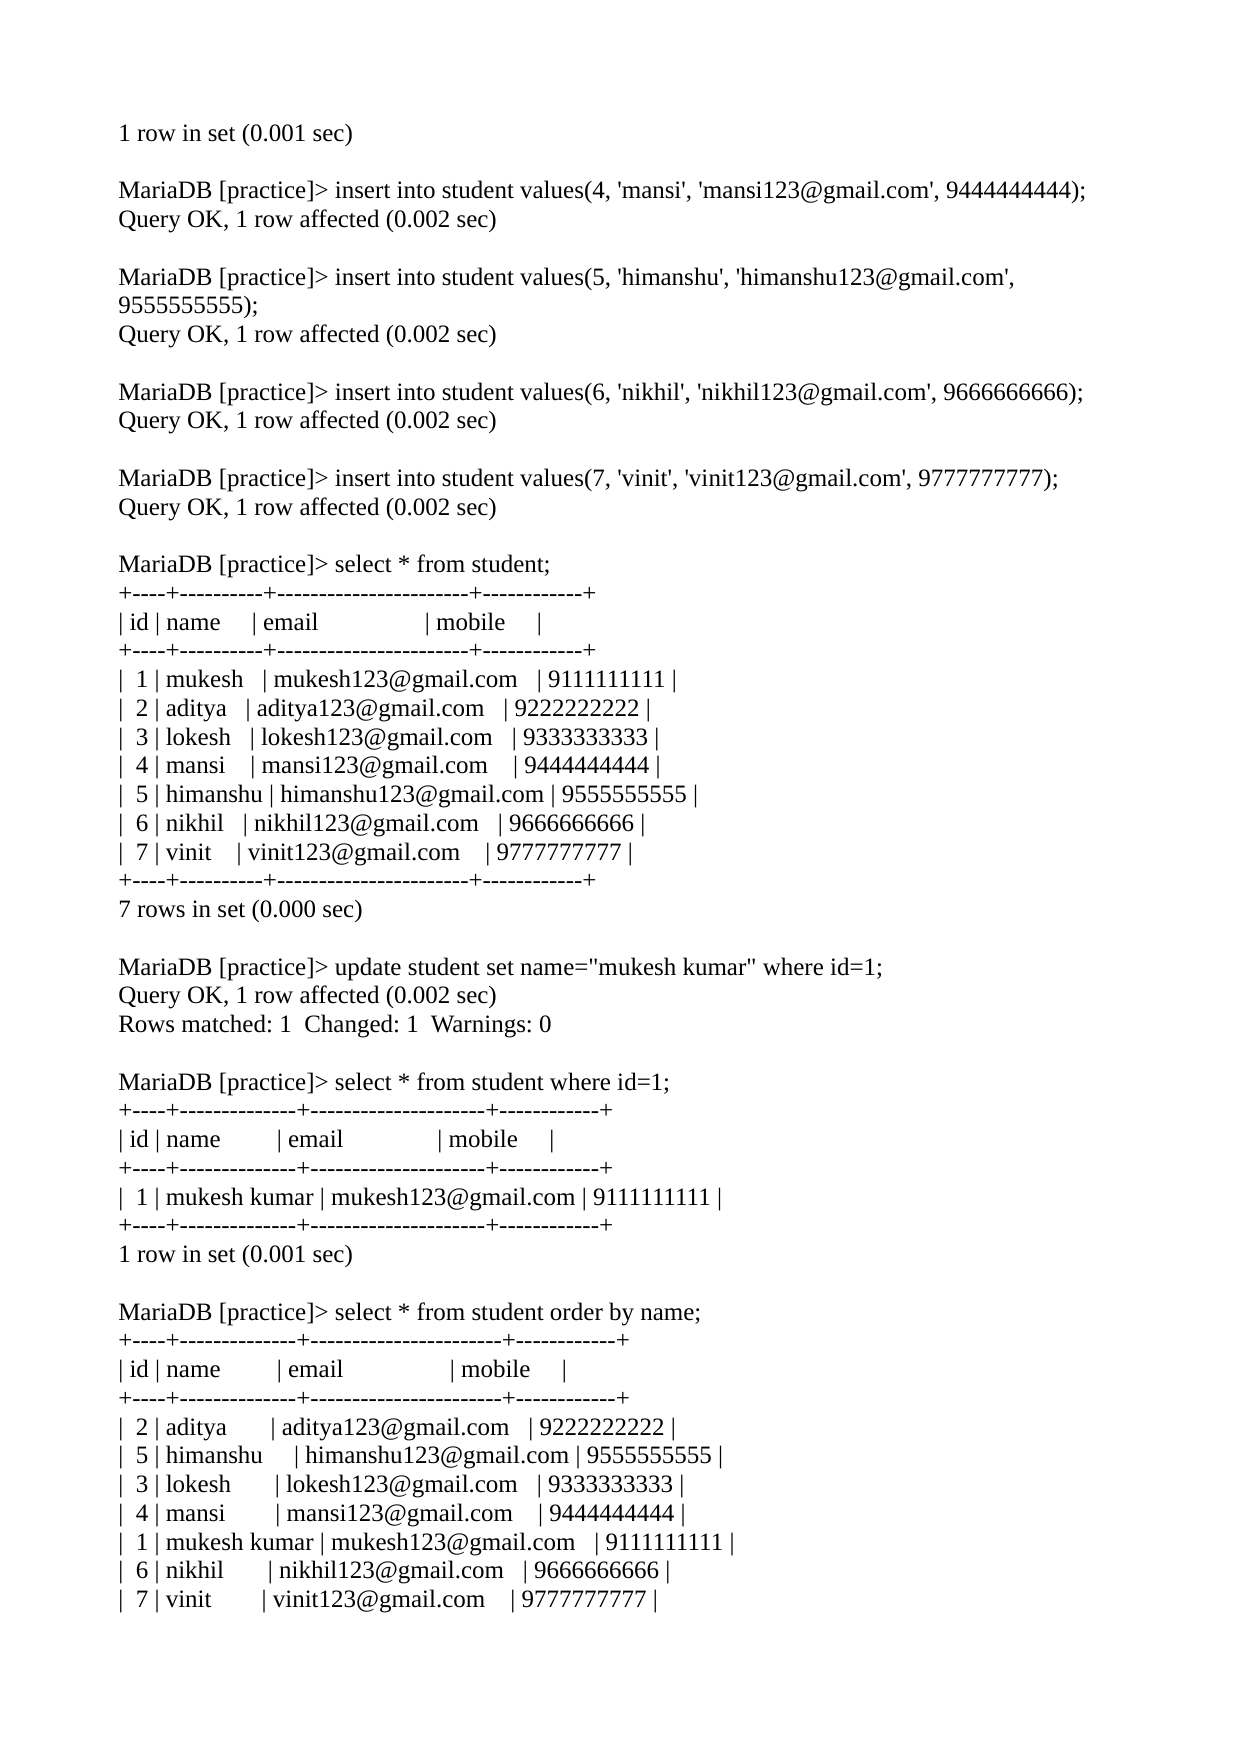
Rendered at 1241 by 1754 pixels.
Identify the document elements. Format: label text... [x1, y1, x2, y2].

text +----+--------------+---------------------+------------+ [118, 1211, 1122, 1239]
text | 5 | himanshu | himanshu123@gmail.com | 9555555555 | [118, 1441, 1122, 1469]
text 7 rows in set (0.000 sec) [118, 894, 1122, 923]
text +----+----------+-----------------------+------------+ [118, 866, 1122, 894]
text 1 row in set (0.001 sec) [118, 1239, 1122, 1268]
text | 7 | vinit | vinit123@gmail.com | 9777777777 | [118, 1584, 1122, 1613]
text Query OK, 1 row affected (0.002 sec) [118, 492, 1122, 521]
text MariaDB [practice]> select * from student where id=1; [118, 1067, 1122, 1096]
text | 5 | himanshu | himanshu123@gmail.com | 9555555555 | [118, 779, 1122, 808]
text +----+----------+-----------------------+------------+ [118, 578, 1122, 607]
text MariaDB [practice]> select * from student; [118, 549, 1122, 578]
text 1 row in set (0.001 sec) [118, 118, 1122, 147]
text | 4 | mansi | mansi123@gmail.com | 9444444444 | [118, 751, 1122, 779]
text | id | name | email | mobile | [118, 1354, 1122, 1383]
text | 2 | aditya | aditya123@gmail.com | 9222222222 | [118, 1412, 1122, 1441]
text +----+--------------+---------------------+------------+ [118, 1153, 1122, 1182]
text MariaDB [practice]> update student set name="mukesh kumar" where id=1; [118, 952, 1122, 981]
text | 3 | lokesh | lokesh123@gmail.com | 9333333333 | [118, 1469, 1122, 1498]
text Query OK, 1 row affected (0.002 sec) [118, 204, 1122, 233]
text | 3 | lokesh | lokesh123@gmail.com | 9333333333 | [118, 722, 1122, 751]
text | 4 | mansi | mansi123@gmail.com | 9444444444 | [118, 1498, 1122, 1527]
text | id | name | email | mobile | [118, 1124, 1122, 1153]
text MariaDB [practice]> insert into student values(7, 'vinit', 'vinit123@gmail.com', 9777777777); [118, 463, 1122, 492]
text +----+--------------+-----------------------+------------+ [118, 1326, 1122, 1354]
text Rows matched: 1 Changed: 1 Warnings: 0 [118, 1009, 1122, 1038]
text Query OK, 1 row affected (0.002 sec) [118, 319, 1122, 348]
text +----+--------------+---------------------+------------+ [118, 1096, 1122, 1124]
text MariaDB [practice]> select * from student order by name; [118, 1297, 1122, 1326]
text +----+----------+-----------------------+------------+ [118, 636, 1122, 664]
text | 7 | vinit | vinit123@gmail.com | 9777777777 | [118, 837, 1122, 866]
text | 1 | mukesh | mukesh123@gmail.com | 9111111111 | [118, 664, 1122, 693]
text Query OK, 1 row affected (0.002 sec) [118, 981, 1122, 1009]
text MariaDB [practice]> insert into student values(4, 'mansi', 'mansi123@gmail.com', 9444444444); [118, 176, 1122, 204]
text | 1 | mukesh kumar | mukesh123@gmail.com | 9111111111 | [118, 1527, 1122, 1556]
text +----+--------------+-----------------------+------------+ [118, 1383, 1122, 1412]
text | 1 | mukesh kumar | mukesh123@gmail.com | 9111111111 | [118, 1182, 1122, 1211]
text | 2 | aditya | aditya123@gmail.com | 9222222222 | [118, 693, 1122, 722]
text | id | name | email | mobile | [118, 607, 1122, 636]
text MariaDB [practice]> insert into student values(5, 'himanshu', 'himanshu123@gmail.com', 9555555555); [118, 262, 1122, 319]
text | 6 | nikhil | nikhil123@gmail.com | 9666666666 | [118, 808, 1122, 837]
text MariaDB [practice]> insert into student values(6, 'nikhil', 'nikhil123@gmail.com', 9666666666); [118, 377, 1122, 406]
text | 6 | nikhil | nikhil123@gmail.com | 9666666666 | [118, 1556, 1122, 1584]
text Query OK, 1 row affected (0.002 sec) [118, 406, 1122, 434]
